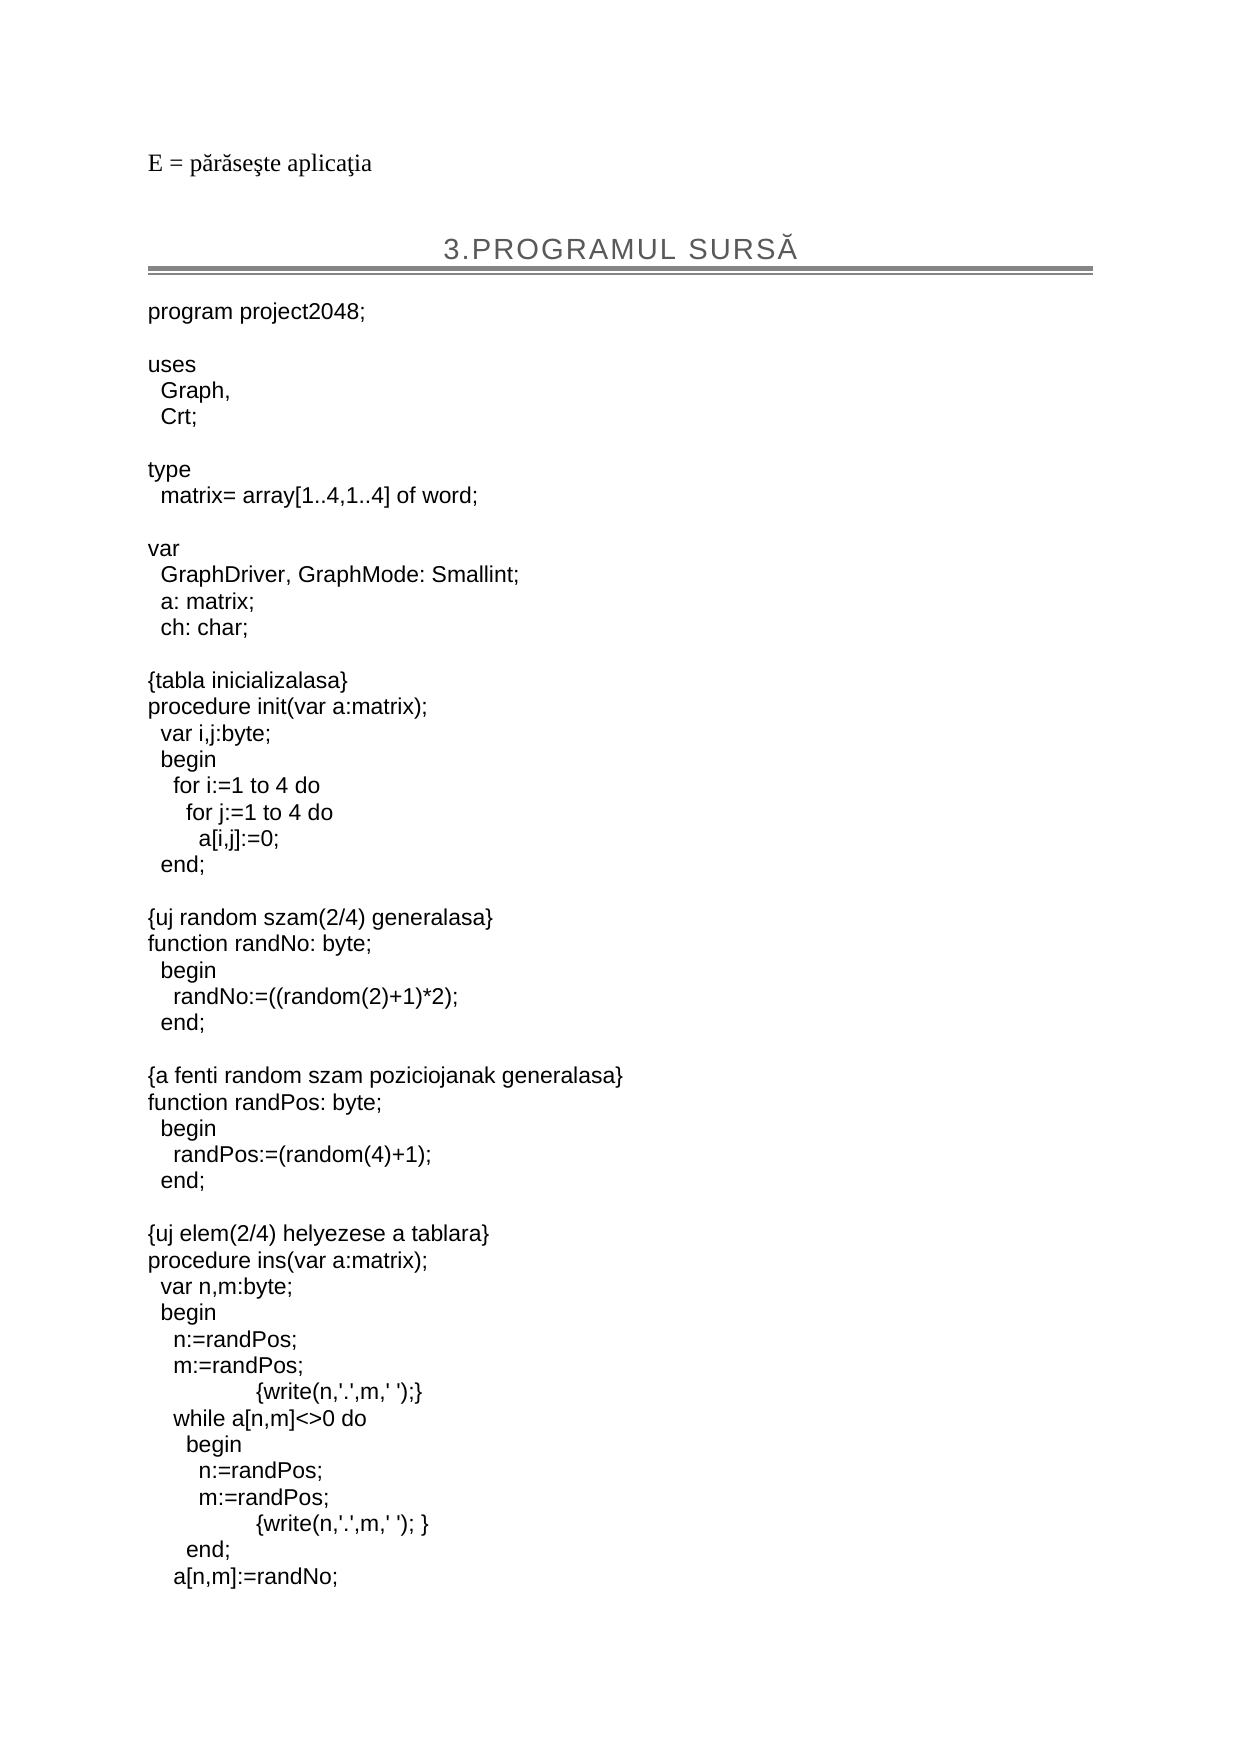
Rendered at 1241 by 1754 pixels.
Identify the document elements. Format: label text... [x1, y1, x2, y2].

text procedure init(var a:matrix); [148, 693, 1093, 719]
text E = părăseşte aplicaţia [148, 148, 1093, 176]
text {uj random szam(2/4) generalasa} [148, 904, 1093, 930]
text var i,j:byte; [148, 719, 1093, 746]
text uses [148, 351, 1093, 377]
text var [148, 535, 1093, 561]
text begin [148, 957, 1093, 983]
text a[n,m]:=randNo; [148, 1563, 1093, 1589]
text ch: char; [148, 614, 1093, 640]
text end; [148, 1009, 1093, 1036]
text type [148, 456, 1093, 482]
text {uj elem(2/4) helyezese a tablara} [148, 1220, 1093, 1247]
text {write(n,'.',m,' '); } [148, 1510, 1093, 1536]
text matrix= array[1..4,1..4] of word; [148, 482, 1093, 509]
text function randNo: byte; [148, 930, 1093, 957]
text GraphDriver, GraphMode: Smallint; [148, 561, 1093, 588]
text Crt; [148, 403, 1093, 429]
text Graph, [148, 377, 1093, 403]
text var n,m:byte; [148, 1273, 1093, 1299]
text for i:=1 to 4 do [148, 772, 1093, 798]
text begin [148, 746, 1093, 772]
text end; [148, 1167, 1093, 1194]
text a[i,j]:=0; [148, 825, 1093, 851]
text end; [148, 851, 1093, 878]
text m:=randPos; [148, 1352, 1093, 1378]
text randNo:=((random(2)+1)*2); [148, 983, 1093, 1009]
text {a fenti random szam poziciojanak generalasa} [148, 1062, 1093, 1088]
text end; [148, 1536, 1093, 1563]
text begin [148, 1299, 1093, 1326]
text begin [148, 1115, 1093, 1141]
text n:=randPos; [148, 1457, 1093, 1484]
text while a[n,m]<>0 do [148, 1405, 1093, 1431]
text function randPos: byte; [148, 1088, 1093, 1115]
subtitle 3.Programul sursă [148, 232, 1093, 266]
text for j:=1 to 4 do [148, 798, 1093, 825]
text begin [148, 1431, 1093, 1457]
text randPos:=(random(4)+1); [148, 1141, 1093, 1167]
text a: matrix; [148, 588, 1093, 614]
text m:=randPos; [148, 1484, 1093, 1510]
text procedure ins(var a:matrix); [148, 1247, 1093, 1273]
text program project2048; [148, 298, 1093, 324]
text {tabla inicializalasa} [148, 667, 1093, 693]
text {write(n,'.',m,' ');} [148, 1378, 1093, 1405]
text n:=randPos; [148, 1326, 1093, 1352]
